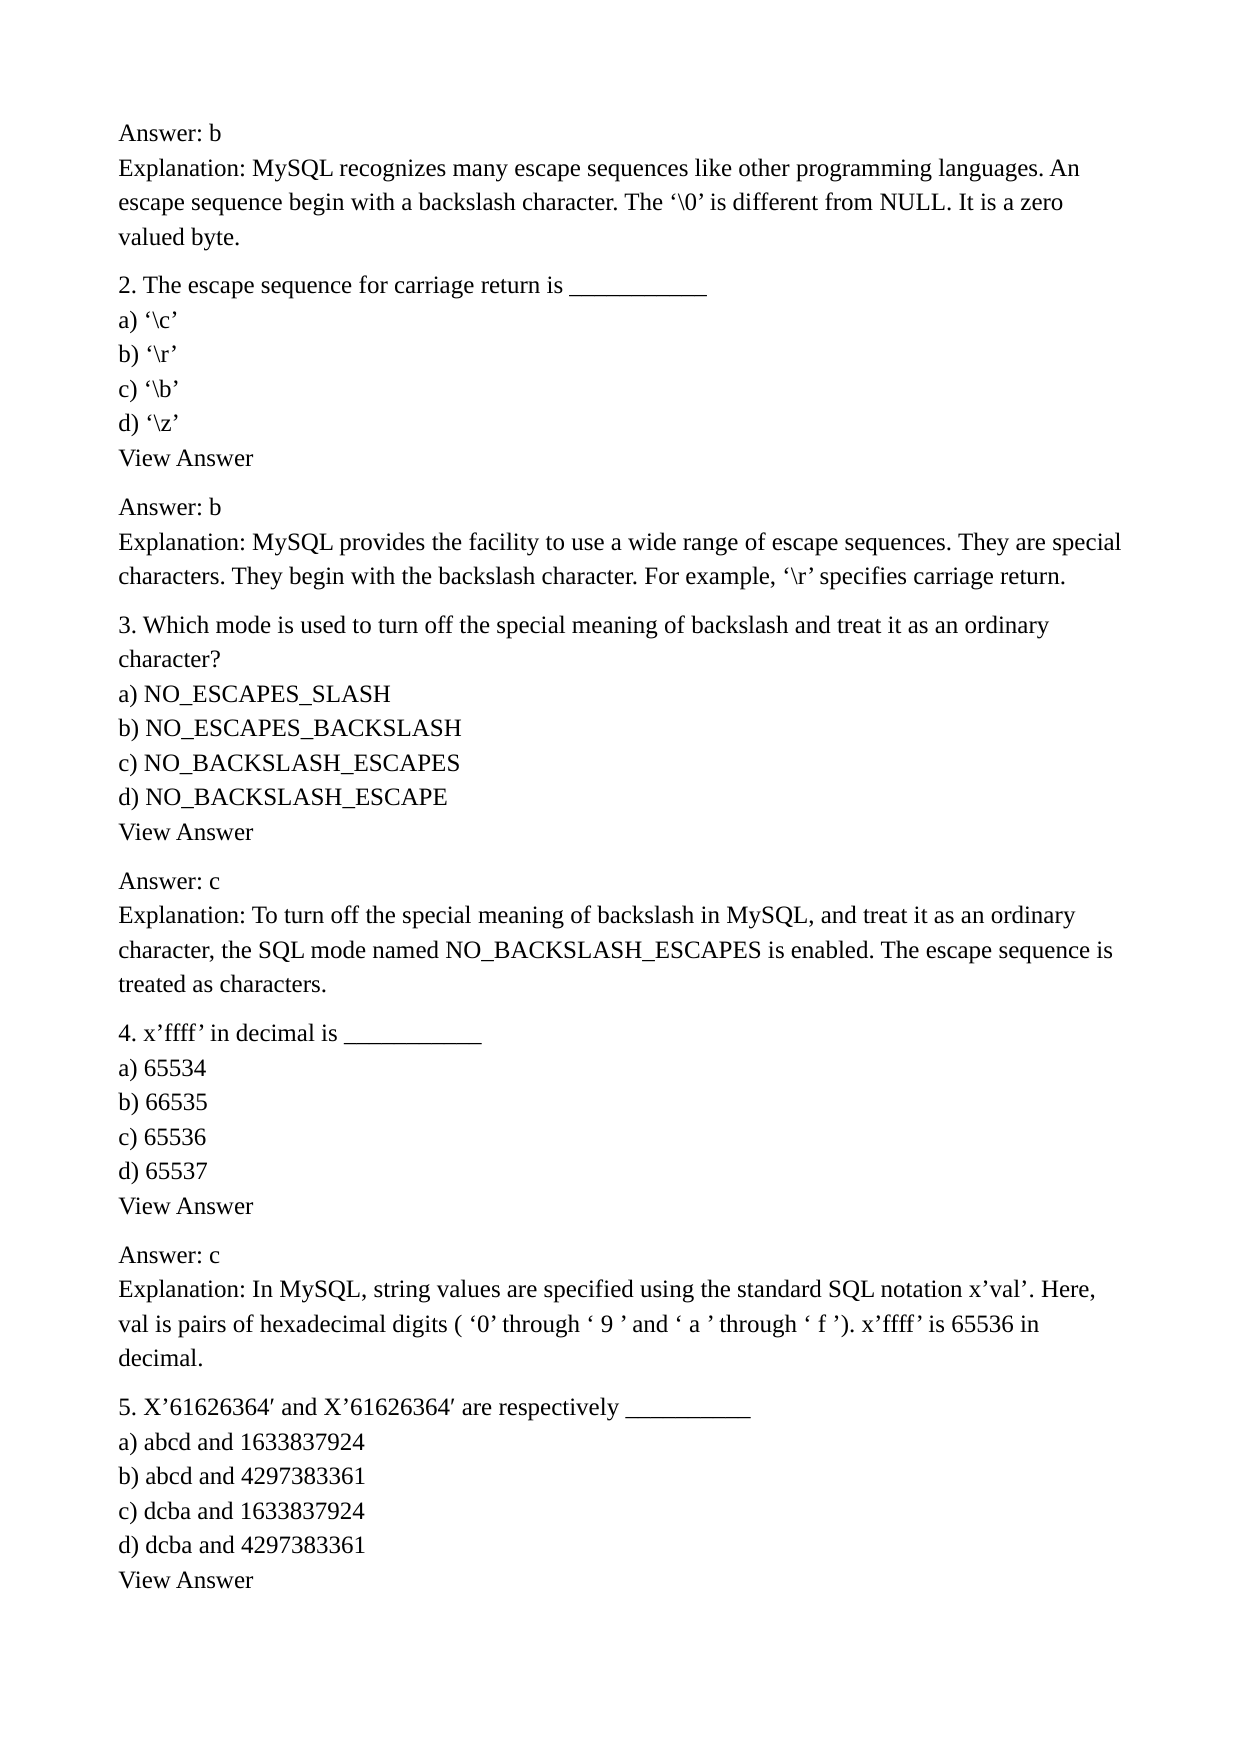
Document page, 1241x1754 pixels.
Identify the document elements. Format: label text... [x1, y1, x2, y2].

text 2. The escape sequence for carriage return is ___________ a) ‘\c’ b) ‘\r’ c) ‘\b’ d) ‘\z’ View Answer [118, 271, 1122, 472]
text 4. x’ffff’ in decimal is ___________ a) 65534 b) 66535 c) 65536 d) 65537 View Answer [118, 1018, 1122, 1220]
text 5. X’61626364′ and X’61626364′ are respectively __________ a) abcd and 1633837924 b) abcd and 4297383361 c) dcba and 1633837924 d) dcba and 4297383361 View Answer [118, 1392, 1122, 1594]
text Answer: c Explanation: In MySQL, string values are specified using the standard SQL notation x’val’. Here, val is pairs of hexadecimal digits ( ‘0’ through ‘ 9 ’ and ‘ a ’ through ‘ f ’). x’ffff’ is 65536 in decimal. [118, 1240, 1122, 1372]
text 3. Which mode is used to turn off the special meaning of backslash and treat it as an ordinary character? a) NO_ESCAPES_SLASH b) NO_ESCAPES_BACKSLASH c) NO_BACKSLASH_ESCAPES d) NO_BACKSLASH_ESCAPE View Answer [118, 610, 1122, 846]
text Answer: b Explanation: MySQL recognizes many escape sequences like other programming languages. An escape sequence begin with a backslash character. The ‘\0’ is different from NULL. It is a zero valued byte. [118, 118, 1122, 250]
text Answer: c Explanation: To turn off the special meaning of backslash in MySQL, and treat it as an ordinary character, the SQL mode named NO_BACKSLASH_ESCAPES is enabled. The escape sequence is treated as characters. [118, 866, 1122, 998]
text Answer: b Explanation: MySQL provides the facility to use a wide range of escape sequences. They are special characters. They begin with the backslash character. For example, ‘\r’ specifies carriage return. [118, 492, 1122, 590]
